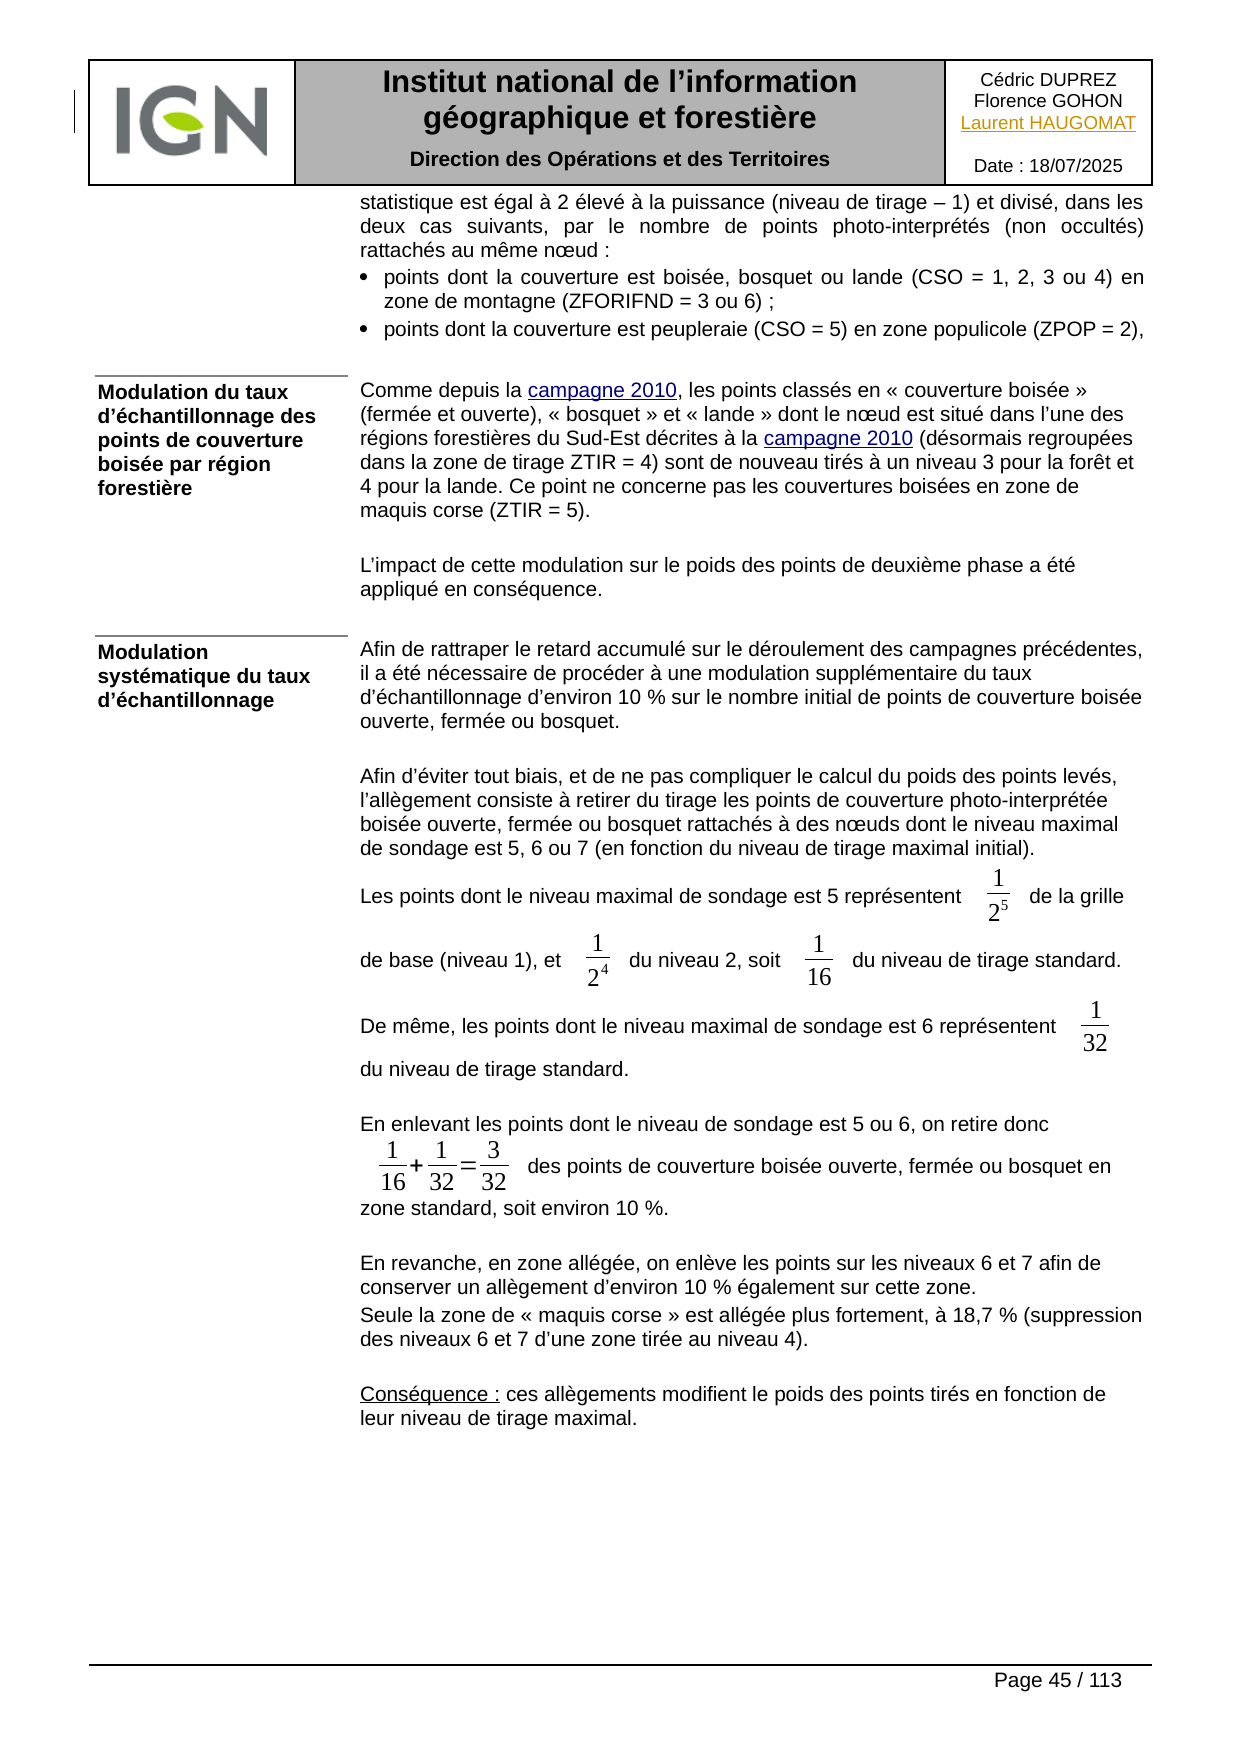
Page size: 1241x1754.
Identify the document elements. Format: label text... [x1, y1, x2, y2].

table_cell statistique est égal à 2 élevé à la puissance (niveau de tirage – 1) et divisé, dans les deux cas suivants, par le nombre de points photo-interprétés (non occultés) rattachés au même nœud : points dont la couverture est boisée, bosquet ou lande (CSO = 1, 2, 3 ou 4) en zone de montagne (ZFORIFND = 3 ou 6) ; points dont la couverture est peupleraie (CSO = 5) en zone populicole (ZPOP = 2), [354, 186, 1152, 374]
table_cell Modulation du taux d’échantillonnage des points de couverture boisée par région forestière [89, 374, 354, 634]
table_cell Comme depuis la campagne 2010, les points classés en « couverture boisée » (fermée et ouverte), « bosquet » et « lande » dont le nœud est situé dans l’une des régions forestières du Sud-Est décrites à la campagne 2010 (désormais regroupées dans la zone de tirage ZTIR = 4) sont de nouveau tirés à un niveau 3 pour la forêt et 4 pour la lande. Ce point ne concerne pas les couvertures boisées en zone de maquis corse (ZTIR = 5). L’impact de cette modulation sur le poids des points de deuxième phase a été appliqué en conséquence. [354, 374, 1152, 634]
table_cell [89, 186, 354, 374]
table_cell Afin de rattraper le retard accumulé sur le déroulement des campagnes précédentes, il a été nécessaire de procéder à une modulation supplémentaire du taux d’échantillonnage d’environ 10 % sur le nombre initial de points de couverture boisée ouverte, fermée ou bosquet. Afin d’éviter tout biais, et de ne pas compliquer le calcul du poids des points levés, l’allègement consiste à retirer du tirage les points de couverture photo-interprétée boisée ouverte, fermée ou bosquet rattachés à des nœuds dont le niveau maximal de sondage est 5, 6 ou 7 (en fonction du niveau de tirage maximal initial). Les points dont le niveau maximal de sondage est 5 représentent de la grille de base (niveau 1), et du niveau 2, soit du niveau de tirage standard. De même, les points dont le niveau maximal de sondage est 6 représentent du niveau de tirage standard. En enlevant les points dont le niveau de sondage est 5 ou 6, on retire donc des points de couverture boisée ouverte, fermée ou bosquet en zone standard, soit environ 10 %. En revanche, en zone allégée, on enlève les points sur les niveaux 6 et 7 afin de conserver un allègement d’environ 10 % également sur cette zone. Seule la zone de « maquis corse » est allégée plus fortement, à 18,7 % (suppression des niveaux 6 et 7 d’une zone tirée au niveau 4). Conséquence : ces allègements modifient le poids des points tirés en fonction de leur niveau de tirage maximal. [354, 634, 1152, 1463]
table_cell Modulation systématique du taux d’échantillonnage [89, 634, 354, 1463]
picture [91, 62, 293, 180]
